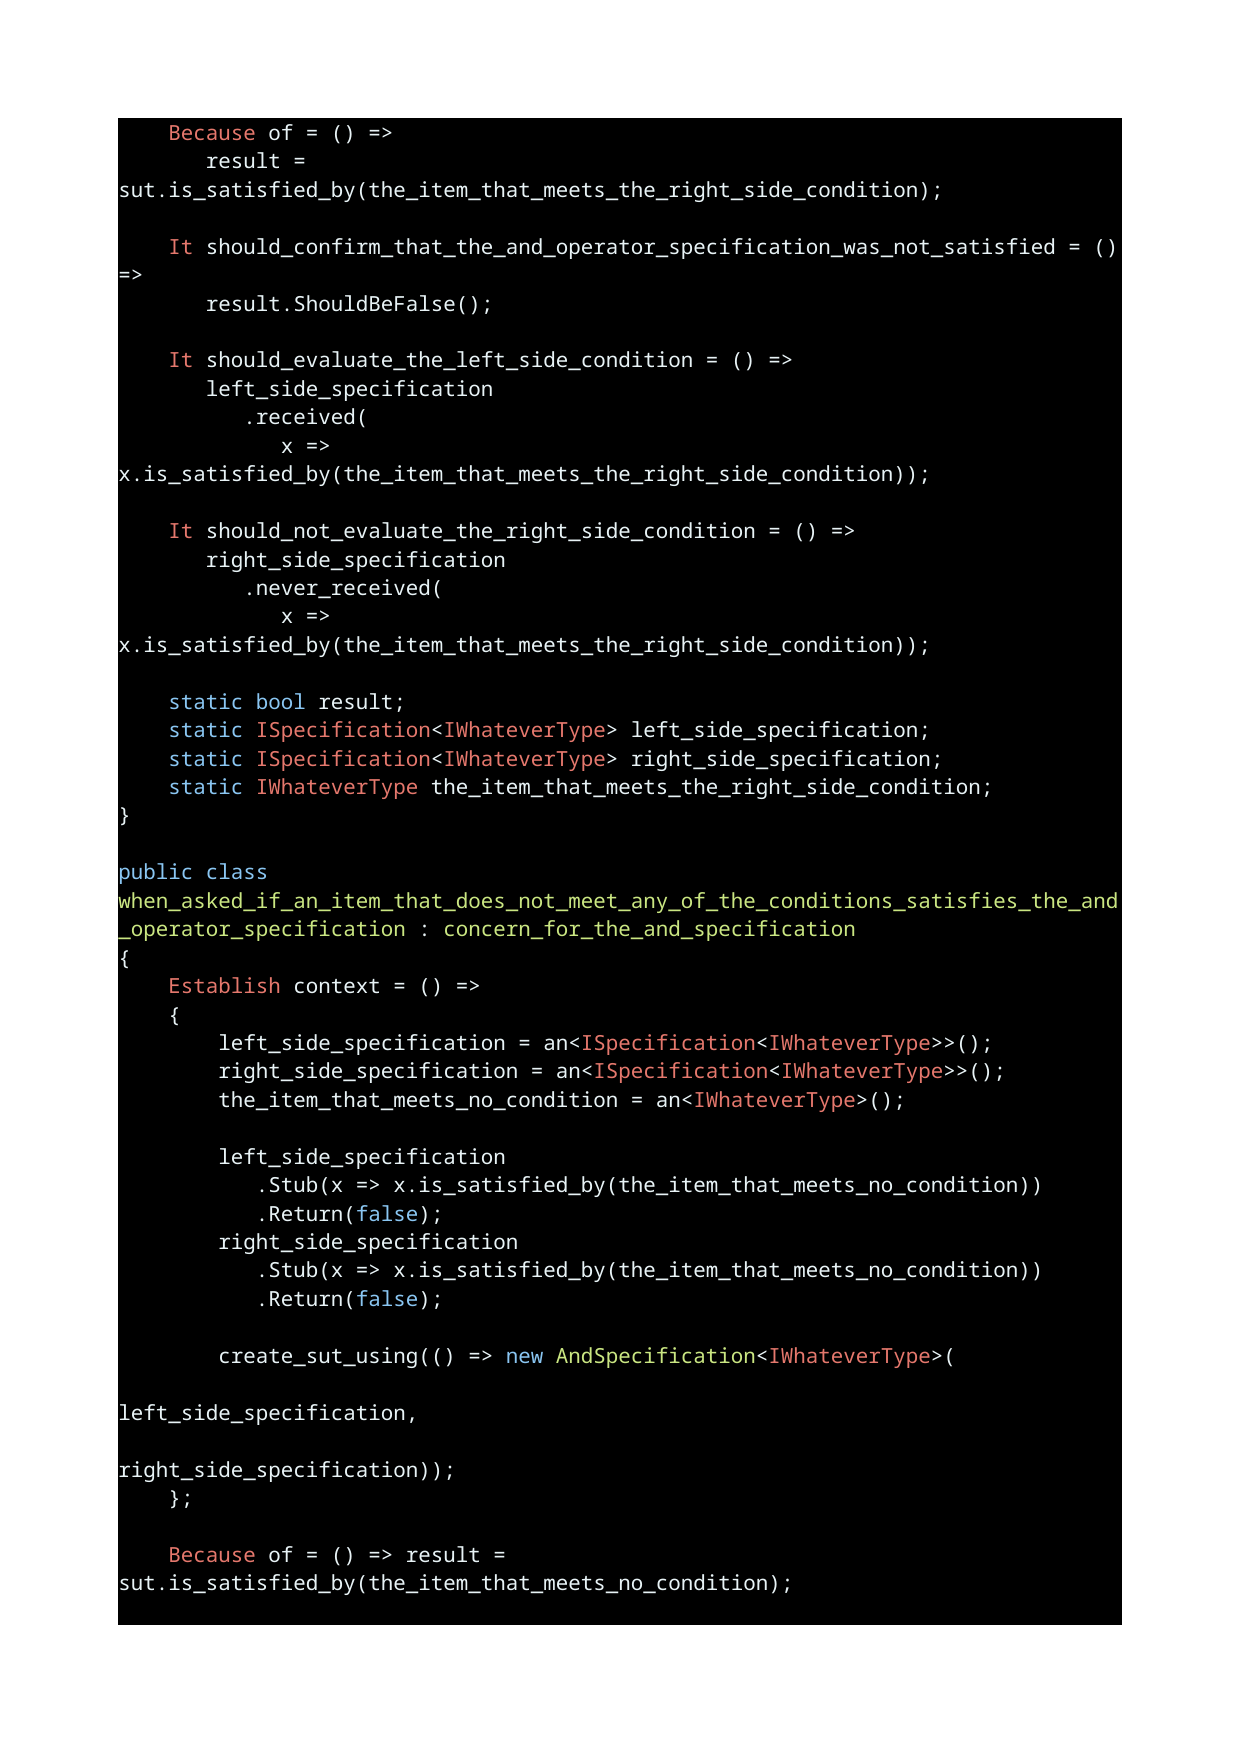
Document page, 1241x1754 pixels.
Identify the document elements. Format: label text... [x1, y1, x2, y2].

text .never_received( [118, 573, 1122, 602]
text static bool result; [118, 687, 1122, 715]
text }; [118, 1483, 1122, 1512]
text x => x.is_satisfied_by(the_item_that_meets_the_right_side_condition)); [118, 602, 1122, 658]
text static ISpecification<IWhateverType> left_side_specification; [118, 715, 1122, 744]
text right_side_specification [118, 545, 1122, 573]
text create_sut_using(() => new AndSpecification<IWhateverType>( [118, 1341, 1122, 1369]
text the_item_that_meets_no_condition = an<IWhateverType>(); [118, 1085, 1122, 1113]
text .Stub(x => x.is_satisfied_by(the_item_that_meets_no_condition)) [118, 1170, 1122, 1199]
text It should_not_evaluate_the_right_side_condition = () => [118, 516, 1122, 545]
text Because of = () => result = sut.is_satisfied_by(the_item_that_meets_no_condition); [118, 1540, 1122, 1597]
text left_side_specification, [118, 1369, 1122, 1426]
text Establish context = () => [118, 971, 1122, 1000]
text .Return(false); [118, 1199, 1122, 1227]
text .Stub(x => x.is_satisfied_by(the_item_that_meets_no_condition)) [118, 1256, 1122, 1284]
text x => x.is_satisfied_by(the_item_that_meets_the_right_side_condition)); [118, 431, 1122, 488]
text } [118, 801, 1122, 829]
text { [118, 943, 1122, 971]
text left_side_specification [118, 374, 1122, 402]
text Because of = () => [118, 118, 1122, 147]
text result = sut.is_satisfied_by(the_item_that_meets_the_right_side_condition); [118, 147, 1122, 203]
text right_side_specification)); [118, 1426, 1122, 1483]
text public class when_asked_if_an_item_that_does_not_meet_any_of_the_conditions_satisfies_the_and_operator_specification : concern_for_the_and_specification [118, 857, 1122, 943]
text static IWhateverType the_item_that_meets_the_right_side_condition; [118, 772, 1122, 801]
text right_side_specification = an<ISpecification<IWhateverType>>(); [118, 1057, 1122, 1085]
text .received( [118, 402, 1122, 431]
text left_side_specification = an<ISpecification<IWhateverType>>(); [118, 1028, 1122, 1057]
text result.ShouldBeFalse(); [118, 289, 1122, 317]
text It should_confirm_that_the_and_operator_specification_was_not_satisfied = () => [118, 232, 1122, 289]
text .Return(false); [118, 1284, 1122, 1312]
text right_side_specification [118, 1227, 1122, 1256]
text static ISpecification<IWhateverType> right_side_specification; [118, 744, 1122, 772]
text left_side_specification [118, 1142, 1122, 1170]
text { [118, 1000, 1122, 1028]
text It should_evaluate_the_left_side_condition = () => [118, 346, 1122, 374]
